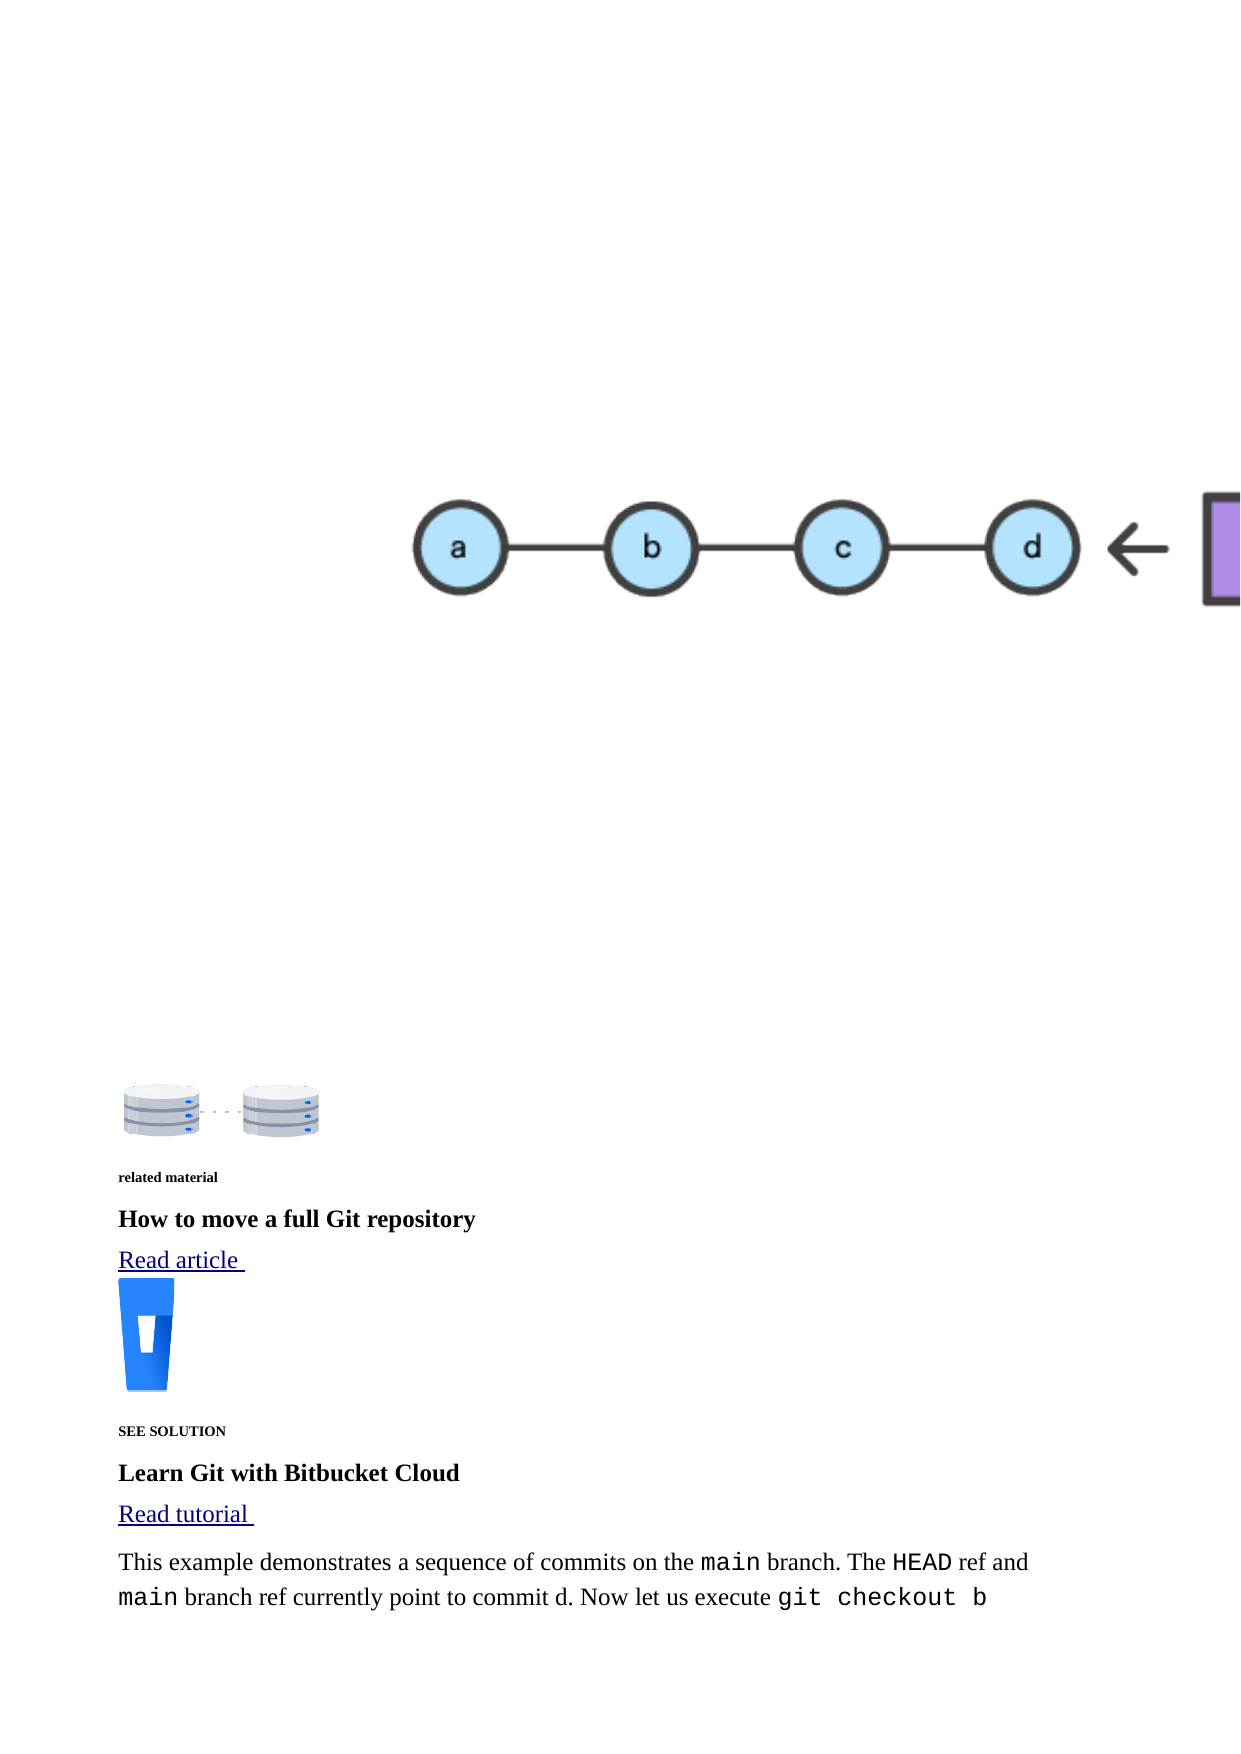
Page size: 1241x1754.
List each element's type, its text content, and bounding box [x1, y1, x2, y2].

text Read tutorial [118, 1499, 1122, 1528]
text Read article [118, 1245, 1122, 1274]
subtitle SEE SOLUTION [118, 1422, 1122, 1439]
subtitle How to move a full Git repository [118, 1204, 1122, 1233]
picture [118, 118, 1241, 1073]
picture [118, 1081, 326, 1139]
picture [118, 1278, 175, 1392]
text This example demonstrates a sequence of commits on the main branch. The HEAD ref and main branch ref currently point to commit d. Now let us execute git checkout b [118, 1547, 1122, 1613]
subtitle Learn Git with Bitbucket Cloud [118, 1458, 1122, 1487]
subtitle related material [118, 1169, 1122, 1185]
